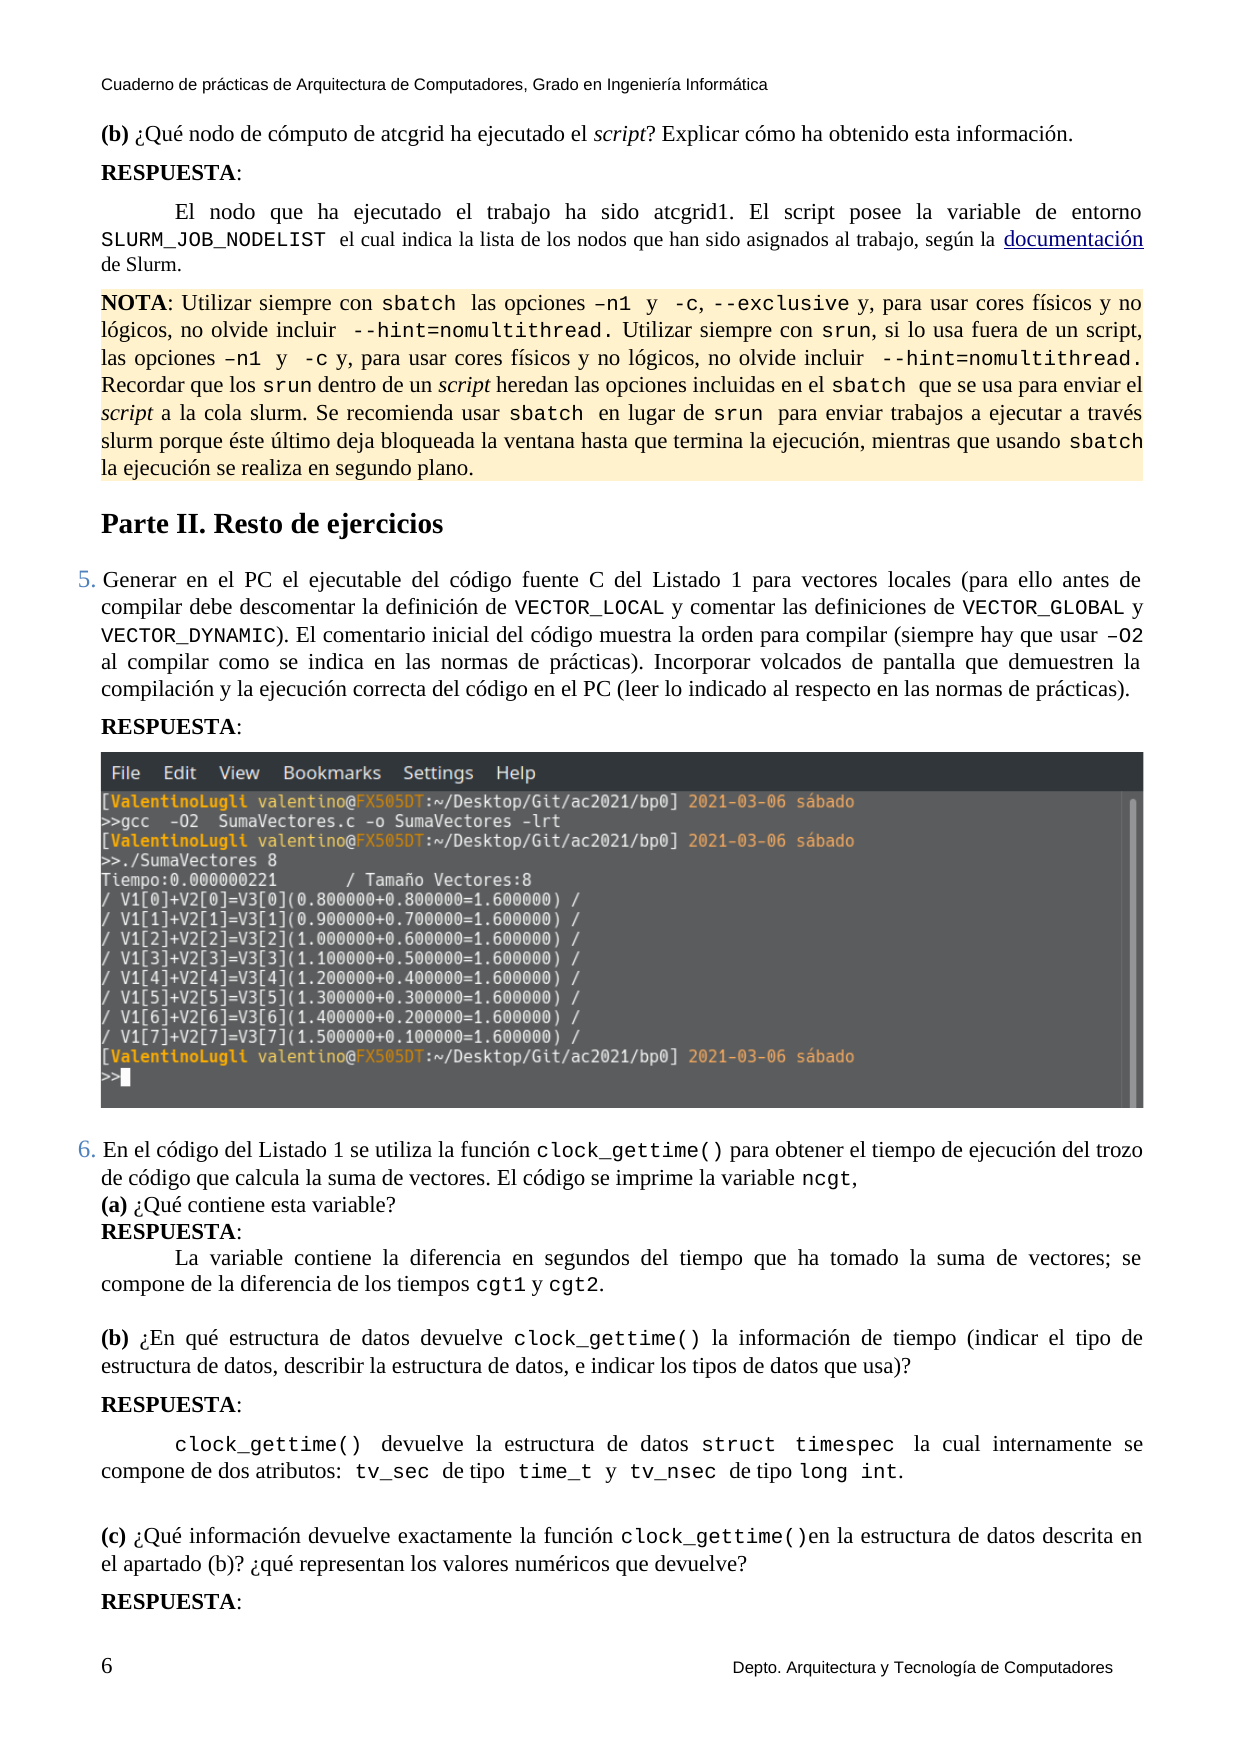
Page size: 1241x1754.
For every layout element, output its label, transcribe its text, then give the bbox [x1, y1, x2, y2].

list En el código del Listado 1 se utiliza la función clock_gettime() para obtener el tiempo de ejecución del trozo de código que calcula la suma de vectores. El código se imprime la variable ncgt, [71, 1134, 1143, 1191]
list NOTA: Utilizar siempre con sbatch las opciones –n1 y -c, --exclusive y, para usar cores físicos y no lógicos, no olvide incluir --hint=nomultithread. Utilizar siempre con srun, si lo usa fuera de un script, las opciones –n1 y -c y, para usar cores físicos y no lógicos, no olvide incluir --hint=nomultithread. Recordar que los srun dentro de un script heredan las opciones incluidas en el sbatch que se usa para enviar el script a la cola slurm. Se recomienda usar sbatch en lugar de srun para enviar trabajos a ejecutar a través slurm porque éste último deja bloqueada la ventana hasta que termina la ejecución, mientras que usando sbatch la ejecución se realiza en segundo plano. [101, 289, 1143, 481]
text La variable contiene la diferencia en segundos del tiempo que ha tomado la suma de vectores; se compone de la diferencia de los tiempos cgt1 y cgt2. [101, 1244, 1143, 1298]
list Generar en el PC el ejecutable del código fuente C del Listado 1 para vectores locales (para ello antes de compilar debe descomentar la definición de VECTOR_LOCAL y comentar las definiciones de VECTOR_GLOBAL y VECTOR_DYNAMIC). El comentario inicial del código muestra la orden para compilar (siempre hay que usar –O2 al compilar como se indica en las normas de prácticas). Incorporar volcados de pantalla que demuestren la compilación y la ejecución correcta del código en el PC (leer lo indicado al respecto en las normas de prácticas). [71, 564, 1143, 701]
list RESPUESTA: [101, 713, 1143, 740]
list RESPUESTA: [101, 1391, 1143, 1417]
list RESPUESTA: [101, 1588, 1143, 1615]
list RESPUESTA: [101, 159, 1143, 186]
list El nodo que ha ejecutado el trabajo ha sido atcgrid1. El script posee la variable de entorno SLURM_JOB_NODELIST el cual indica la lista de los nodos que han sido asignados al trabajo, según la documentación de Slurm. [101, 198, 1143, 276]
picture [100, 752, 1144, 1108]
text (a) ¿Qué contiene esta variable? [101, 1191, 1143, 1218]
text (c) ¿Qué información devuelve exactamente la función clock_gettime()en la estructura de datos descrita en el apartado (b)? ¿qué representan los valores numéricos que devuelve? [101, 1521, 1143, 1576]
subtitle Parte II. Resto de ejercicios [101, 506, 1143, 539]
text (b) ¿Qué nodo de cómputo de atcgrid ha ejecutado el script? Explicar cómo ha obtenido esta información. [101, 121, 1143, 147]
text RESPUESTA: [101, 1218, 1143, 1244]
list clock_gettime() devuelve la estructura de datos struct timespec la cual internamente se compone de dos atributos: tv_sec de tipo time_t y tv_nsec de tipo long int. [101, 1430, 1143, 1485]
text (b) ¿En qué estructura de datos devuelve clock_gettime() la información de tiempo (indicar el tipo de estructura de datos, describir la estructura de datos, e indicar los tipos de datos que usa)? [101, 1324, 1143, 1378]
